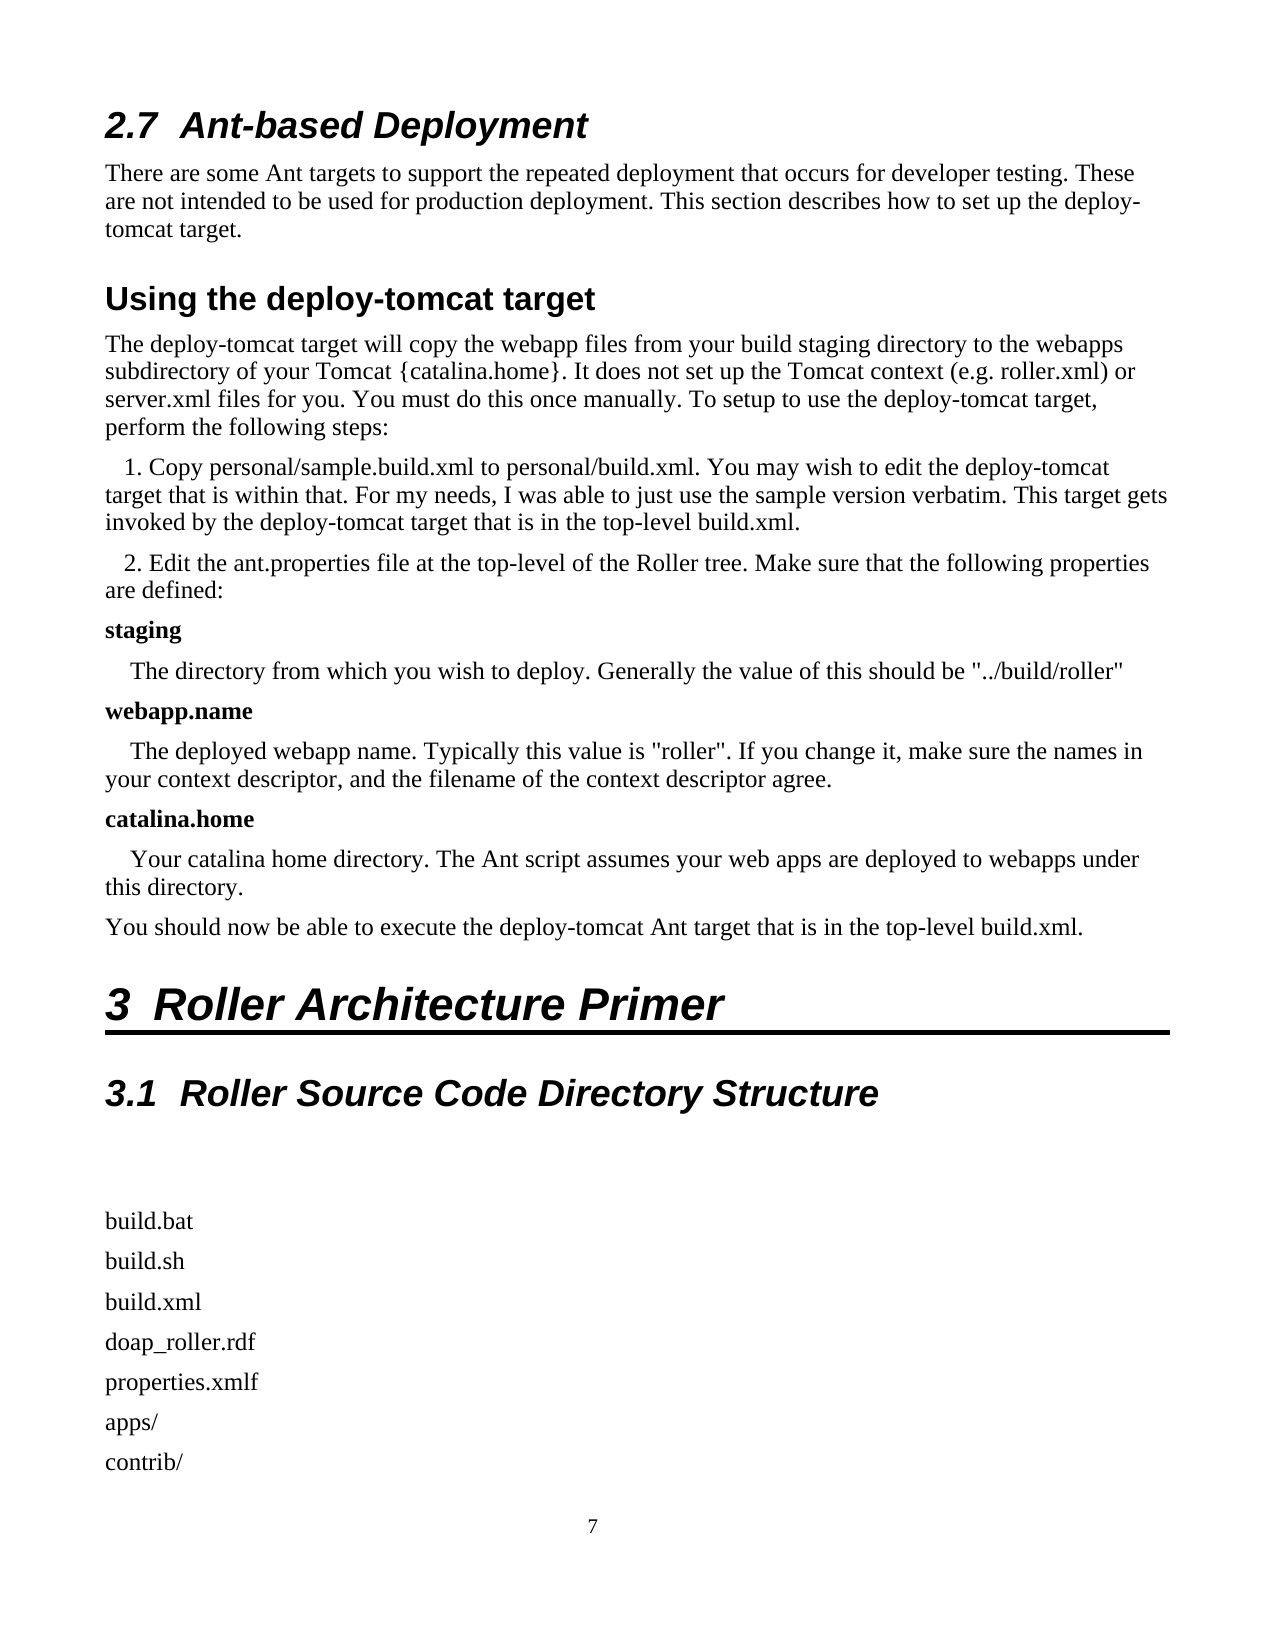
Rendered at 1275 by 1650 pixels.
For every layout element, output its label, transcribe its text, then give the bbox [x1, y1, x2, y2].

subtitle Roller Architecture Primer [105, 978, 1170, 1030]
text There are some Ant targets to support the repeated deployment that occurs for developer testing. These are not intended to be used for production deployment. This section describes how to set up the deploy-tomcat target. [105, 159, 1170, 242]
text build.sh [105, 1247, 1170, 1275]
text staging [105, 617, 1170, 644]
text contrib/ [105, 1448, 1170, 1476]
text The deployed webapp name. Typically this value is "roller". If you change it, make sure the names in your context descriptor, and the filename of the context descriptor agree. [105, 737, 1170, 793]
text The deploy-tomcat target will copy the webapp files from your build staging directory to the webapps subdirectory of your Tomcat {catalina.home}. It does not set up the Tomcat context (e.g. roller.xml) or server.xml files for you. You must do this once manually. To setup to use the deploy-tomcat target, perform the following steps: [105, 330, 1170, 441]
text properties.xmlf [105, 1368, 1170, 1396]
subtitle Roller Source Code Directory Structure [105, 1072, 1170, 1114]
text 2. Edit the ant.properties file at the top-level of the Roller tree. Make sure that the following properties are defined: [105, 549, 1170, 604]
text webapp.name [105, 697, 1170, 725]
text build.bat [105, 1207, 1170, 1235]
text You should now be able to execute the deploy-tomcat Ant target that is in the top-level build.xml. [105, 913, 1170, 941]
text catalina.home [105, 805, 1170, 833]
text doap_roller.rdf [105, 1328, 1170, 1356]
text 1. Copy personal/sample.build.xml to personal/build.xml. You may wish to edit the deploy-tomcat target that is within that. For my needs, I was able to just use the sample version verbatim. This target gets invoked by the deploy-tomcat target that is in the top-level build.xml. [105, 453, 1170, 536]
text The directory from which you wish to deploy. Generally the value of this should be "../build/roller" [105, 657, 1170, 684]
subtitle Using the deploy-tomcat target [105, 280, 1170, 317]
text apps/ [105, 1408, 1170, 1436]
subtitle Ant-based Deployment [105, 105, 1170, 147]
text Your catalina home directory. The Ant script assumes your web apps are deployed to webapps under this directory. [105, 845, 1170, 901]
text build.xml [105, 1288, 1170, 1315]
